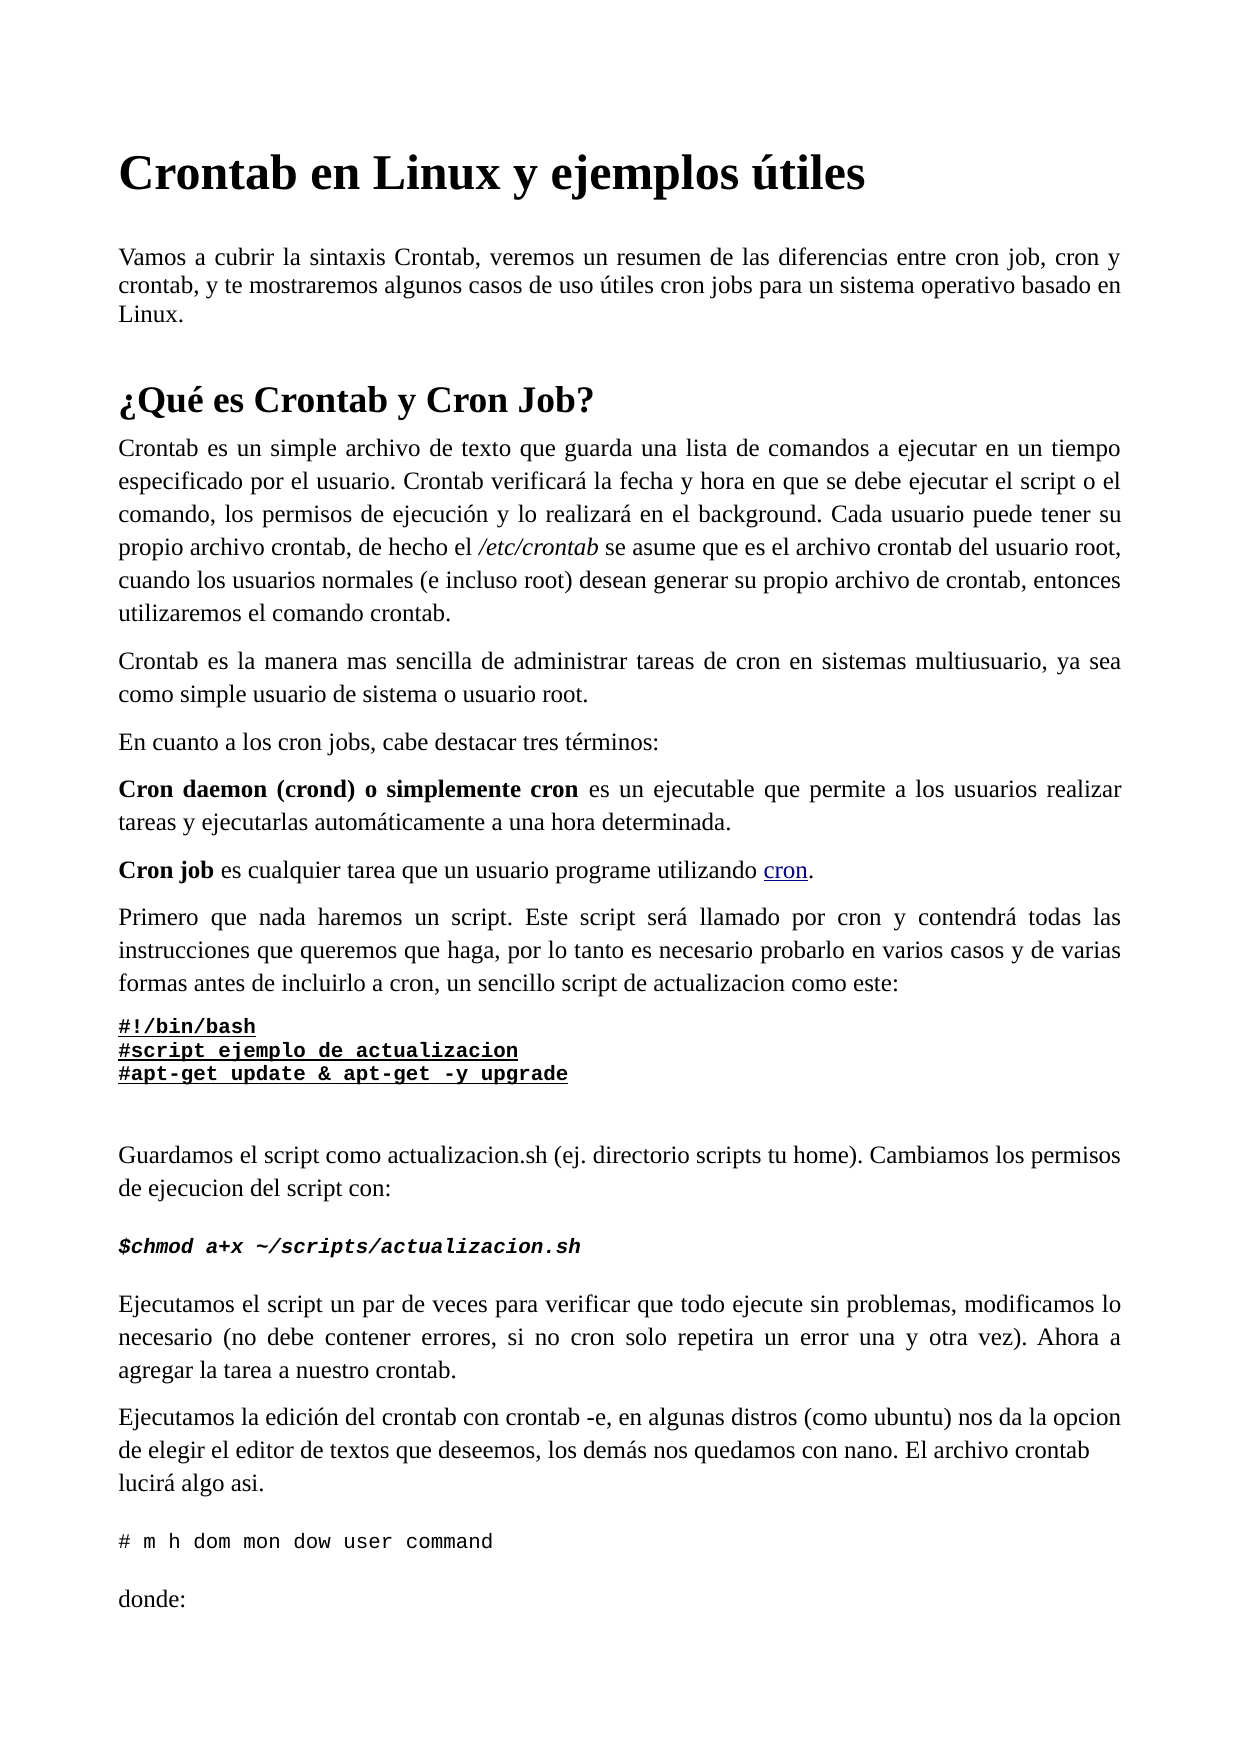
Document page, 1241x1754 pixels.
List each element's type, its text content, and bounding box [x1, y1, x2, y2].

subtitle Crontab en Linux y ejemplos útiles [118, 143, 1122, 201]
text #!/bin/bash [118, 1016, 1122, 1040]
text Crontab es la manera mas sencilla de administrar tareas de cron en sistemas multiusuario, ya sea como simple usuario de sistema o usuario root. [118, 646, 1122, 708]
text Vamos a cubrir la sintaxis Crontab, veremos un resumen de las diferencias entre cron job, cron y crontab, y te mostraremos algunos casos de uso útiles cron jobs para un sistema operativo basado en Linux. [118, 242, 1122, 328]
text Crontab es un simple archivo de texto que guarda una lista de comandos a ejecutar en un tiempo especificado por el usuario. Crontab verificará la fecha y hora en que se debe ejecutar el script o el comando, los permisos de ejecución y lo realizará en el background. Cada usuario puede tener su propio archivo crontab, de hecho el /etc/crontab se asume que es el archivo crontab del usuario root, cuando los usuarios normales (e incluso root) desean generar su propio archivo de crontab, entonces utilizaremos el comando crontab. [118, 433, 1122, 627]
text # m h dom mon dow user command [118, 1531, 1122, 1555]
text Ejecutamos la edición del crontab con crontab -e, en algunas distros (como ubuntu) nos da la opcion de elegir el editor de textos que deseemos, los demás nos quedamos con nano. El archivo crontab lucirá algo asi. [118, 1402, 1122, 1497]
text Primero que nada haremos un script. Este script será llamado por cron y contendrá todas las instrucciones que queremos que haga, por lo tanto es necesario probarlo en varios casos y de varias formas antes de incluirlo a cron, un sencillo script de actualizacion como este: [118, 902, 1122, 997]
text Guardamos el script como actualizacion.sh (ej. directorio scripts tu home). Cambiamos los permisos de ejecucion del script con: [118, 1140, 1122, 1202]
text En cuanto a los cron jobs, cabe destacar tres términos: [118, 727, 1122, 755]
text Ejecutamos el script un par de veces para verificar que todo ejecute sin problemas, modificamos lo necesario (no debe contener errores, si no cron solo repetira un error una y otra vez). Ahora a agregar la tarea a nuestro crontab. [118, 1289, 1122, 1384]
subtitle ¿Qué es Crontab y Cron Job? [118, 378, 1122, 421]
text Cron job es cualquier tarea que un usuario programe utilizando cron. [118, 855, 1122, 884]
text donde: [118, 1584, 1122, 1613]
text #apt-get update & apt-get -y upgrade [118, 1063, 1122, 1087]
text $chmod a+x ~/scripts/actualizacion.sh [118, 1236, 1122, 1259]
text #script ejemplo de actualizacion [118, 1040, 1122, 1063]
text Cron daemon (crond) o simplemente cron es un ejecutable que permite a los usuarios realizar tareas y ejecutarlas automáticamente a una hora determinada. [118, 774, 1122, 836]
